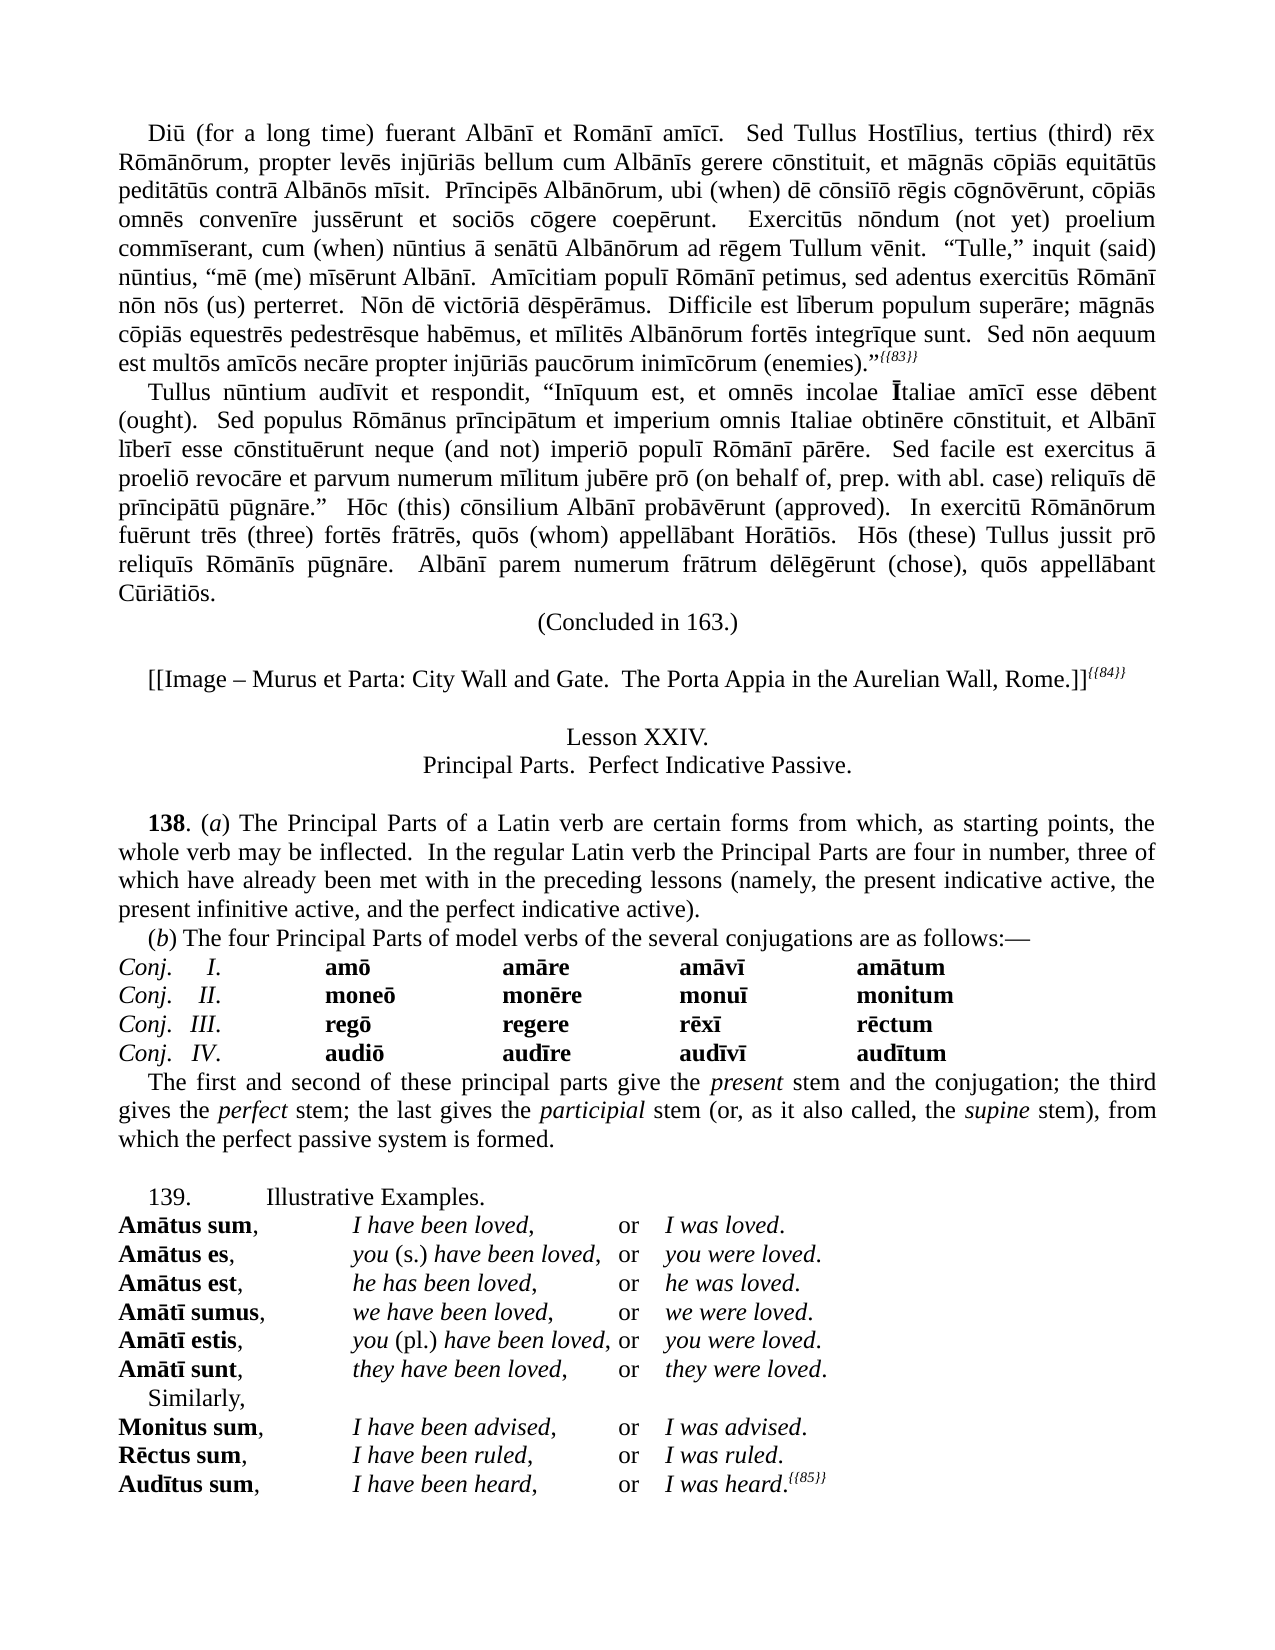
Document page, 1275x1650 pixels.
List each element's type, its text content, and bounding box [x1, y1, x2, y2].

text Conj. I. amō amāre amāvī amātum [118, 952, 1157, 981]
text Lesson XXIV. [118, 722, 1157, 751]
text Amātus sum, I have been loved, or I was loved. [118, 1211, 1157, 1239]
text Conj. III. regō regere rēxī rēctum [118, 1009, 1157, 1038]
text Rēctus sum, I have been ruled, or I was ruled. [118, 1441, 1157, 1469]
text Amātus est, he has been loved, or he was loved. [118, 1268, 1157, 1297]
text 139. Illustrative Examples. [118, 1182, 1157, 1211]
text Conj. II. moneō monēre monuī monitum [118, 981, 1157, 1009]
text Amātī sumus, we have been loved, or we were loved. [118, 1297, 1157, 1326]
text Amātī sunt, they have been loved, or they were loved. [118, 1354, 1157, 1383]
text Audītus sum, I have been heard, or I was heard.{{85}} [118, 1469, 1157, 1498]
text The first and second of these principal parts give the present stem and the conjugation; the third gives the perfect stem; the last gives the participial stem (or, as it also called, the supine stem), from which the perfect passive system is formed. [118, 1067, 1157, 1153]
text (b) The four Principal Parts of model verbs of the several conjugations are as follows:— [118, 923, 1157, 952]
text [[Image – Murus et Parta: City Wall and Gate. The Porta Appia in the Aurelian Wall, Rome.]]{{84}} [118, 664, 1157, 693]
text Conj. IV. audiō audīre audīvī audītum [118, 1038, 1157, 1067]
text Amātī estis, you (pl.) have been loved, or you were loved. [118, 1326, 1157, 1354]
text 138. (a) The Principal Parts of a Latin verb are certain forms from which, as starting points, the whole verb may be inflected. In the regular Latin verb the Principal Parts are four in number, three of which have already been met with in the preceding lessons (namely, the present indicative active, the present infinitive active, and the perfect indicative active). [118, 808, 1157, 923]
text Amātus es, you (s.) have been loved, or you were loved. [118, 1239, 1157, 1268]
text Principal Parts. Perfect Indicative Passive. [118, 751, 1157, 779]
text (Concluded in 163.) [118, 607, 1157, 636]
text Monitus sum, I have been advised, or I was advised. [118, 1412, 1157, 1441]
text Similarly, [118, 1383, 1157, 1412]
text Diū (for a long time) fuerant Albānī et Romānī amīcī. Sed Tullus Hostīlius, tertius (third) rēx Rōmānōrum, propter levēs injūriās bellum cum Albānīs gerere cōnstituit, et māgnās cōpiās equitātūs peditātūs contrā Albānōs mīsit. Prīncipēs Albānōrum, ubi (when) dē cōnsiīō rēgis cōgnōvērunt, cōpiās omnēs convenīre jussērunt et sociōs cōgere coepērunt. Exercitūs nōndum (not yet) proelium commīserant, cum (when) nūntius ā senātū Albānōrum ad rēgem Tullum vēnit. “Tulle,” inquit (said) nūntius, “mē (me) mīsērunt Albānī. Amīcitiam populī Rōmānī petimus, sed adentus exercitūs Rōmānī nōn nōs (us) perterret. Nōn dē victōriā dēspērāmus. Difficile est līberum populum superāre; māgnās cōpiās equestrēs pedestrēsque habēmus, et mīlitēs Albānōrum fortēs integrīque sunt. Sed nōn aequum est multōs amīcōs necāre propter injūriās paucōrum inimīcōrum (enemies).”{{83}} [118, 118, 1157, 377]
text Tullus nūntium audīvit et respondit, “Inīquum est, et omnēs incolae Ītaliae amīcī esse dēbent (ought). Sed populus Rōmānus prīncipātum et imperium omnis Italiae obtinēre cōnstituit, et Albānī līberī esse cōnstituērunt neque (and not) imperiō populī Rōmānī pārēre. Sed facile est exercitus ā proeliō revocāre et parvum numerum mīlitum jubēre prō (on behalf of, prep. with abl. case) reliquīs dē prīncipātū pūgnāre.” Hōc (this) cōnsilium Albānī probāvērunt (approved). In exercitū Rōmānōrum fuērunt trēs (three) fortēs frātrēs, quōs (whom) appellābant Horātiōs. Hōs (these) Tullus jussit prō reliquīs Rōmānīs pūgnāre. Albānī parem numerum frātrum dēlēgērunt (chose), quōs appellābant Cūriātiōs. [118, 377, 1157, 607]
